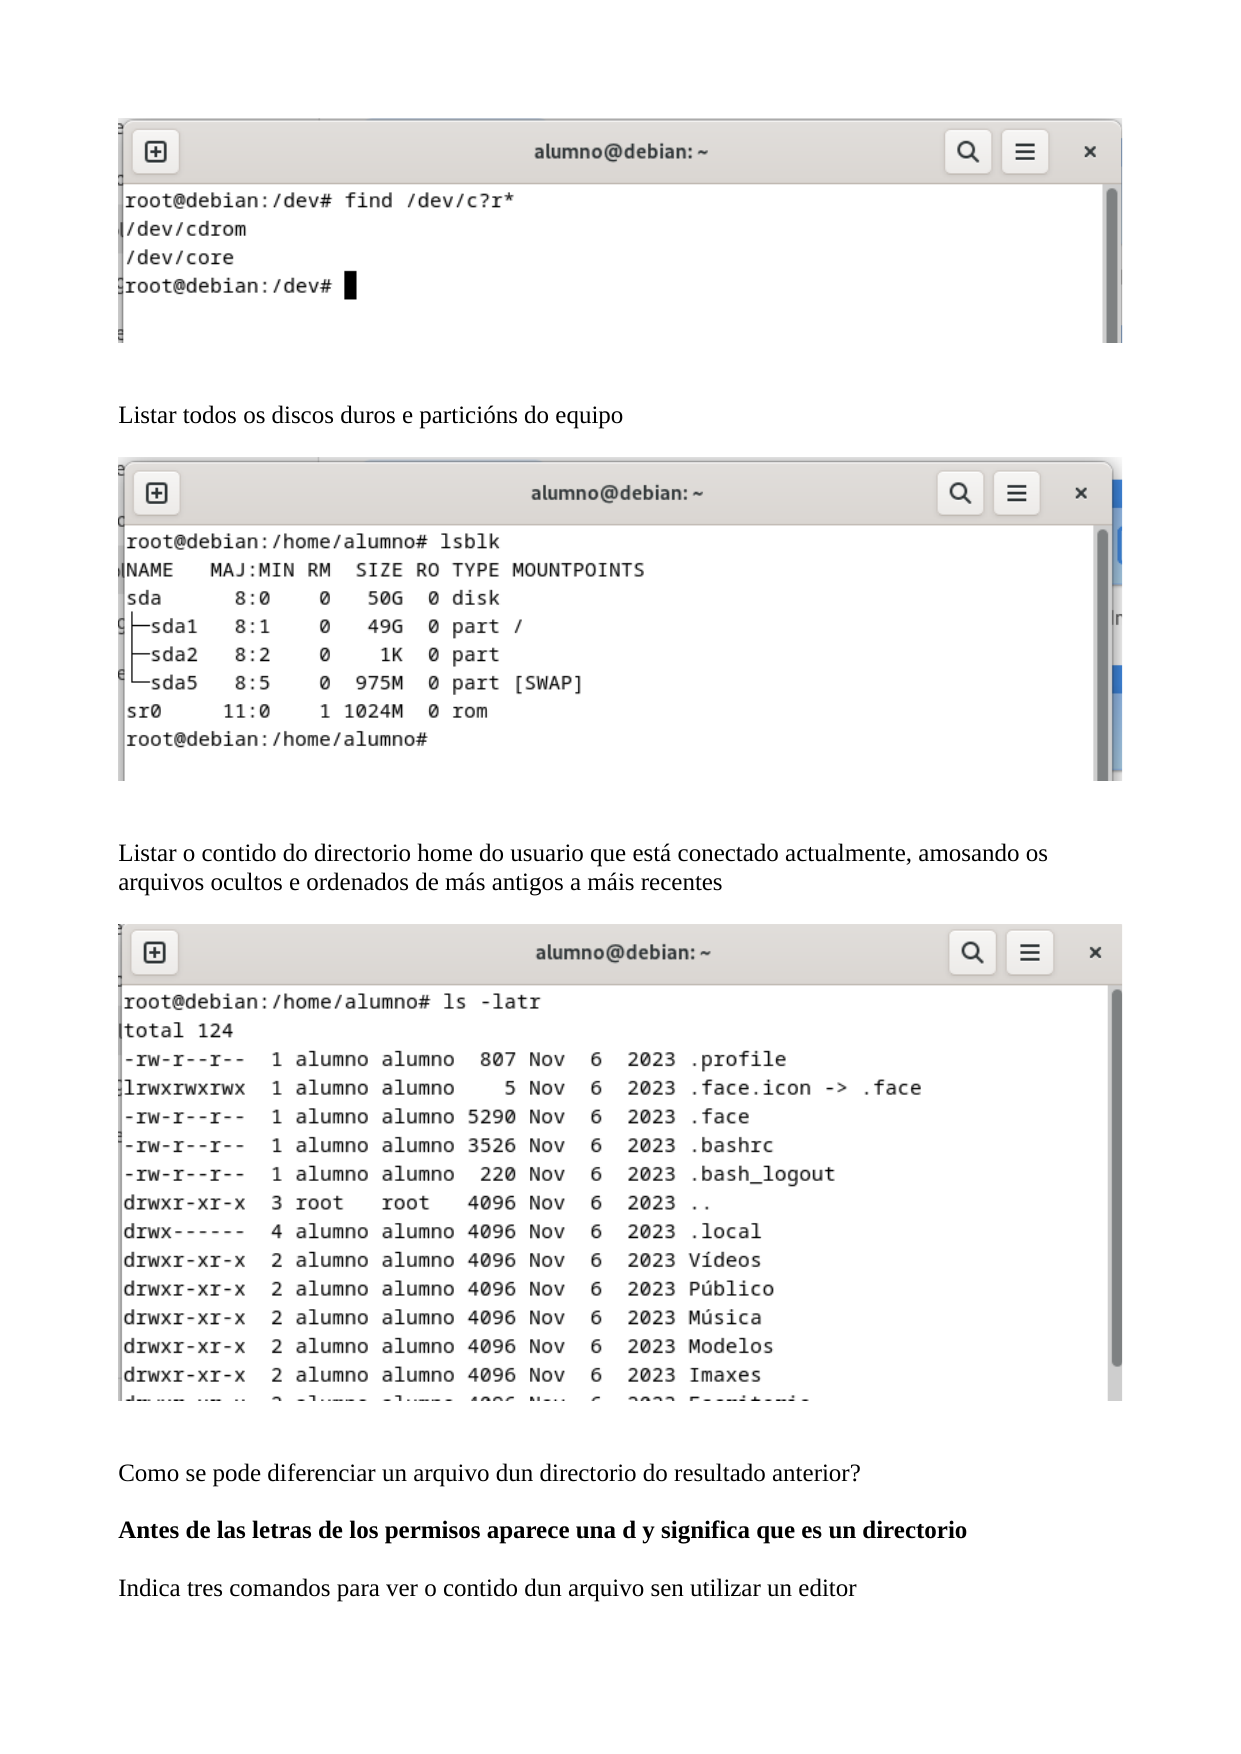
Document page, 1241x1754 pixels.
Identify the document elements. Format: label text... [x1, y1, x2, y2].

text Como se pode diferenciar un arquivo dun directorio do resultado anterior? [118, 1458, 1122, 1487]
text Listar o contido do directorio home do usuario que está conectado actualmente, amosando os arquivos ocultos e ordenados de más antigos a máis recentes [118, 838, 1122, 896]
picture [118, 924, 1123, 1401]
picture [118, 457, 1123, 781]
text Indica tres comandos para ver o contido dun arquivo sen utilizar un editor [118, 1573, 1122, 1602]
text Listar todos os discos duros e particións do equipo [118, 400, 1122, 429]
text Antes de las letras de los permisos aparece una d y significa que es un directorio [118, 1516, 1122, 1544]
picture [118, 118, 1123, 343]
